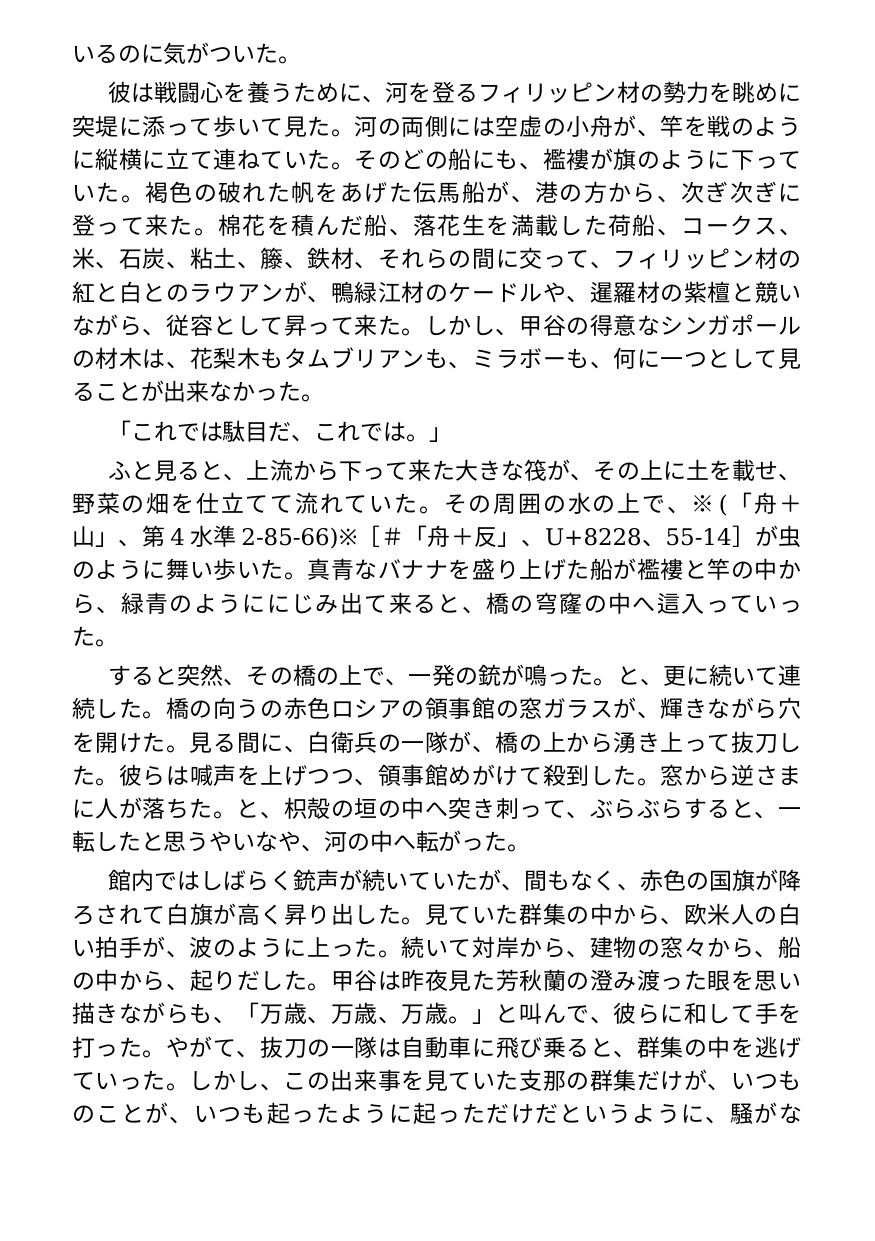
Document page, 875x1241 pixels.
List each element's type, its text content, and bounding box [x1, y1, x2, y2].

text 「これでは駄目だ、これでは。」 [72, 413, 802, 447]
text いるのに気がついた。 [72, 36, 802, 69]
text ふと見ると、上流から下って来た大きな筏が、その上に土を載せ、野菜の畑を仕立てて流れていた。その周囲の水の上で、※(「舟＋山」、第4水準2-85-66)※［＃「舟＋反」、U+8228、55-14］が虫のように舞い歩いた。真青なバナナを盛り上げた船が襤褸と竿の中から、緑青のようににじみ出て来ると、橋の穹窿の中へ這入っていった。 [72, 453, 802, 652]
text 館内ではしばらく銃声が続いていたが、間もなく、赤色の国旗が降ろされて白旗が高く昇り出した。見ていた群集の中から、欧米人の白い拍手が、波のように上った。続いて対岸から、建物の窓々から、船の中から、起りだした。甲谷は昨夜見た芳秋蘭の澄み渡った眼を思い描きながらも、「万歳、万歳、万歳。」と叫んで、彼らに和して手を打った。やがて、抜刀の一隊は自動車に飛び乗ると、群集の中を逃げていった。しかし、この出来事を見ていた支那の群集だけが、いつものことが、いつも起ったように起っただけだというように、騒がな [72, 863, 802, 1129]
text すると突然、その橋の上で、一発の銃が鳴った。と、更に続いて連続した。橋の向うの赤色ロシアの領事館の窓ガラスが、輝きながら穴を開けた。見る間に、白衛兵の一隊が、橋の上から湧き上って抜刀した。彼らは喊声を上げつつ、領事館めがけて殺到した。窓から逆さまに人が落ちた。と、枳殻の垣の中へ突き刺って、ぶらぶらすると、一転したと思うやいなや、河の中へ転がった。 [72, 658, 802, 857]
text 彼は戦闘心を養うために、河を登るフィリッピン材の勢力を眺めに突堤に添って歩いて見た。河の両側には空虚の小舟が、竿を戦のように縦横に立て連ねていた。そのどの船にも、襤褸が旗のように下っていた。褐色の破れた帆をあげた伝馬船が、港の方から、次ぎ次ぎに登って来た。棉花を積んだ船、落花生を満載した荷船、コークス、米、石炭、粘土、籐、鉄材、それらの間に交って、フィリッピン材の紅と白とのラウアンが、鴨緑江材のケードルや、暹羅材の紫檀と競いながら、従容として昇って来た。しかし、甲谷の得意なシンガポールの材木は、花梨木もタムブリアンも、ミラボーも、何に一つとして見ることが出来なかった。 [72, 75, 802, 407]
